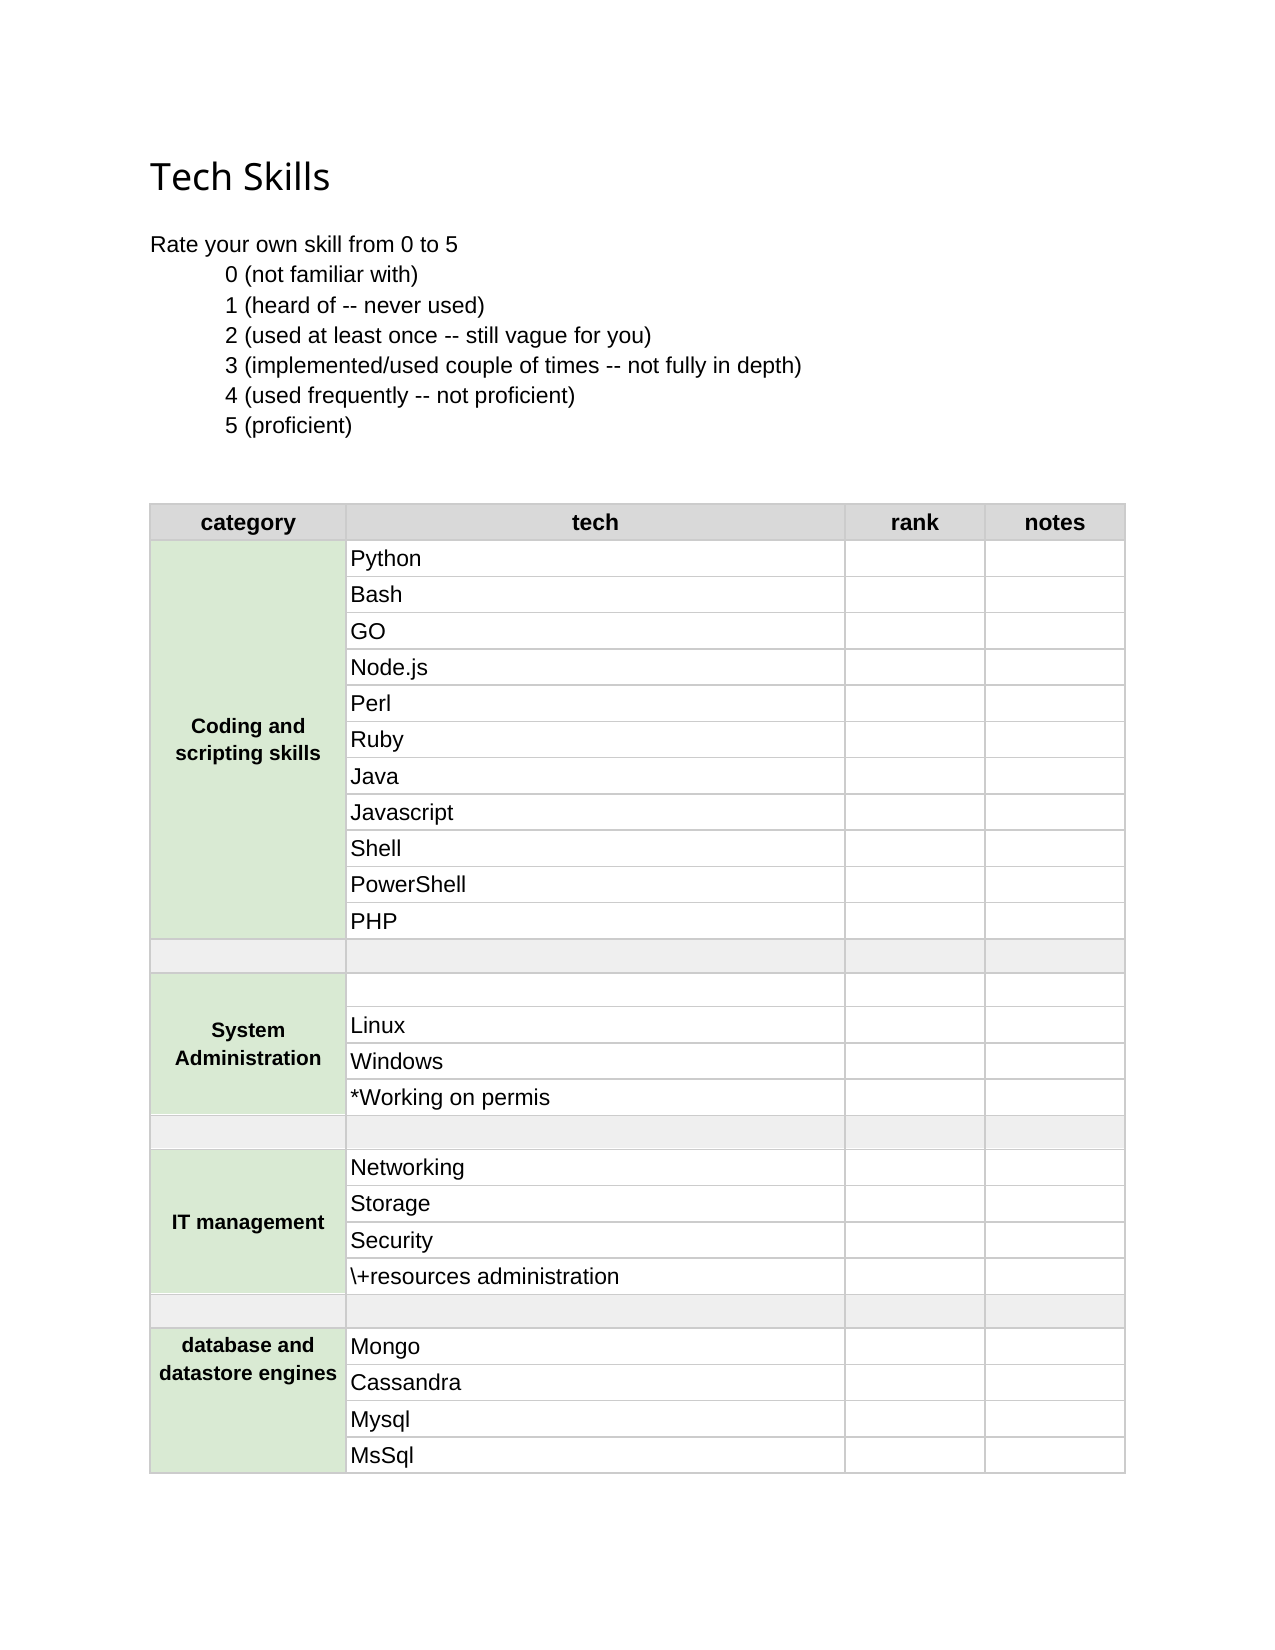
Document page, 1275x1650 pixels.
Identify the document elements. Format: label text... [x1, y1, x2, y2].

text 2 (used at least once -- still vague for you) [225, 322, 1125, 348]
table_cell MsSql [347, 1438, 844, 1472]
table_cell [846, 686, 984, 721]
table_cell Bash [347, 577, 844, 612]
table_cell Python [347, 541, 844, 576]
table_cell [846, 1259, 984, 1293]
table_cell database and datastore engines [151, 1329, 345, 1472]
table_cell [986, 577, 1124, 612]
table_cell PowerShell [347, 867, 844, 902]
table_header category [151, 505, 345, 539]
table_cell \+resources administration [347, 1259, 844, 1293]
table_cell [846, 613, 984, 648]
table_cell [986, 650, 1124, 684]
table_cell [986, 1295, 1124, 1327]
table_cell Linux [347, 1007, 844, 1042]
table_cell [986, 613, 1124, 648]
table_cell [986, 1438, 1124, 1472]
table_cell [846, 940, 984, 972]
table_cell [846, 1438, 984, 1472]
table_cell Perl [347, 686, 844, 721]
table_cell [846, 1116, 984, 1148]
table_cell GO [347, 613, 844, 648]
table_cell [846, 722, 984, 757]
table_cell [986, 1150, 1124, 1185]
subtitle Tech Skills [150, 150, 1125, 201]
table_cell [986, 940, 1124, 972]
table_cell [986, 1401, 1124, 1436]
text 3 (implemented/used couple of times -- not fully in depth) [225, 352, 1125, 378]
table_cell PHP [347, 903, 844, 938]
table_cell [347, 1295, 844, 1327]
table_cell [151, 940, 345, 972]
table_cell [986, 758, 1124, 793]
table_cell System Administration [151, 974, 345, 1114]
table_cell [846, 1223, 984, 1257]
table_cell [151, 1295, 345, 1327]
table_cell [151, 1116, 345, 1148]
table_cell [846, 1295, 984, 1327]
text 1 (heard of -- never used) [225, 292, 1125, 318]
table_cell [986, 686, 1124, 721]
table_cell Java [347, 758, 844, 793]
table_cell Storage [347, 1186, 844, 1221]
text 4 (used frequently -- not proficient) [225, 382, 1125, 409]
table_cell [846, 1150, 984, 1185]
text Rate your own skill from 0 to 5 [150, 231, 1125, 258]
table_cell Windows [347, 1044, 844, 1078]
table_cell [986, 867, 1124, 902]
table_cell [986, 1223, 1124, 1257]
table_cell [986, 1116, 1124, 1148]
table_cell Javascript [347, 795, 844, 829]
table_cell [986, 1186, 1124, 1221]
table_cell [846, 758, 984, 793]
table_cell [846, 1365, 984, 1400]
table_cell [846, 1007, 984, 1042]
table_cell [986, 1007, 1124, 1042]
table_cell [986, 1080, 1124, 1114]
table_cell [986, 1044, 1124, 1078]
table_cell [846, 974, 984, 1006]
table_cell [846, 831, 984, 866]
table_cell Node.js [347, 650, 844, 684]
table_cell [347, 1116, 844, 1148]
table_cell [986, 541, 1124, 576]
table_cell [986, 1329, 1124, 1363]
table_cell [846, 795, 984, 829]
text 0 (not familiar with) [225, 261, 1125, 288]
table_cell [846, 903, 984, 938]
text 5 (proficient) [225, 412, 1125, 439]
table_cell [986, 903, 1124, 938]
table_cell [986, 795, 1124, 829]
table_cell Coding and scripting skills [151, 541, 345, 938]
table_cell [846, 577, 984, 612]
table_cell [846, 541, 984, 576]
table_header notes [986, 505, 1124, 539]
table_cell Security [347, 1223, 844, 1257]
table_cell [986, 722, 1124, 757]
table_cell [347, 974, 844, 1006]
table_cell [846, 650, 984, 684]
table_cell Shell [347, 831, 844, 866]
table_cell Mysql [347, 1401, 844, 1436]
table_cell [986, 1259, 1124, 1293]
table_header rank [846, 505, 984, 539]
table_cell [846, 867, 984, 902]
table_cell [986, 974, 1124, 1006]
table_cell [986, 831, 1124, 866]
table_cell [347, 940, 844, 972]
table_cell Mongo [347, 1329, 844, 1363]
table_cell *Working on permis [347, 1080, 844, 1114]
table_cell Cassandra [347, 1365, 844, 1400]
table_cell [846, 1044, 984, 1078]
table_cell [846, 1080, 984, 1114]
table_cell [986, 1365, 1124, 1400]
table_cell Ruby [347, 722, 844, 757]
table_cell [846, 1329, 984, 1363]
table_cell IT management [151, 1150, 345, 1293]
table_cell [846, 1186, 984, 1221]
table_cell [846, 1401, 984, 1436]
table_cell Networking [347, 1150, 844, 1185]
table_header tech [347, 505, 844, 539]
